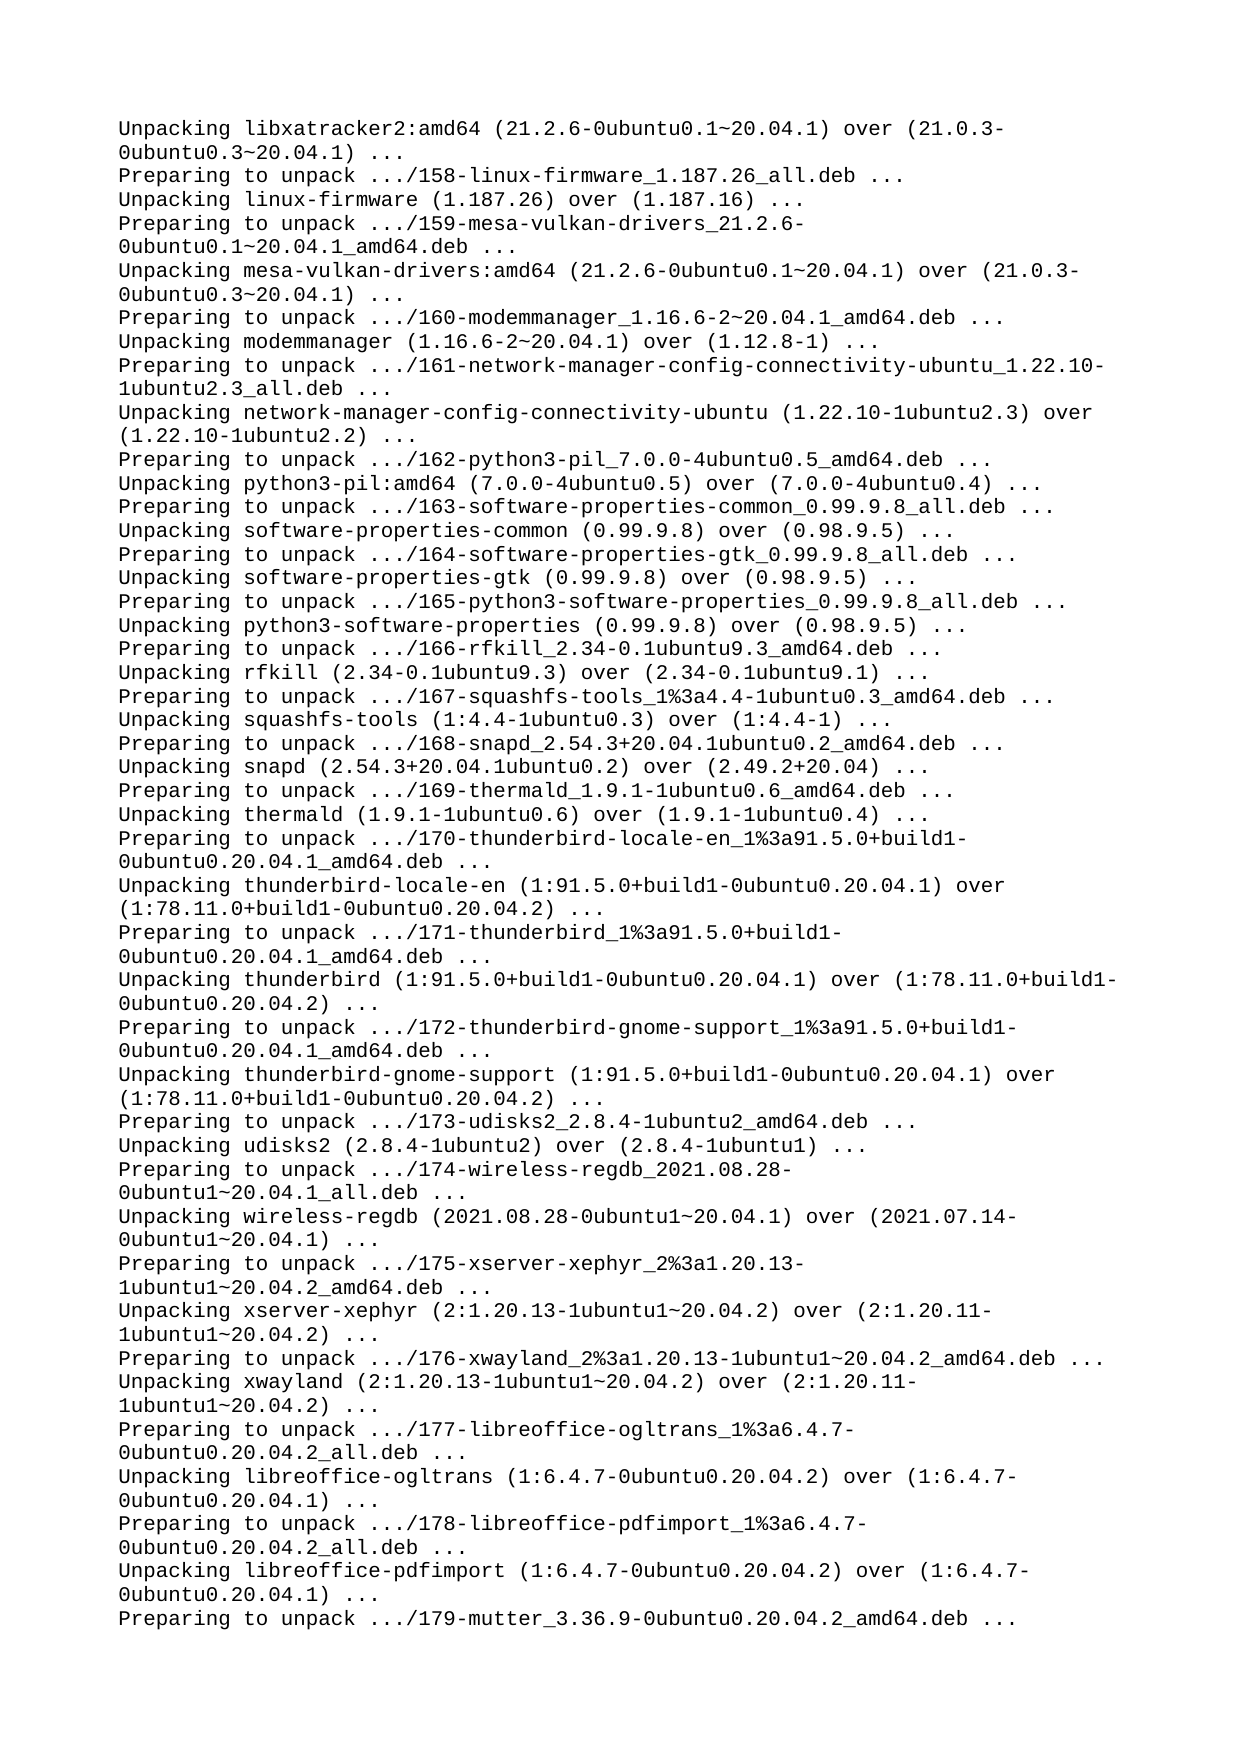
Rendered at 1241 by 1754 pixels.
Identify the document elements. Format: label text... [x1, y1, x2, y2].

text Unpacking python3-pil:amd64 (7.0.0-4ubuntu0.5) over (7.0.0-4ubuntu0.4) ... [118, 473, 1122, 496]
text Unpacking libreoffice-ogltrans (1:6.4.7-0ubuntu0.20.04.2) over (1:6.4.7-0ubuntu0.20.04.1) ... [118, 1466, 1122, 1513]
text Preparing to unpack .../164-software-properties-gtk_0.99.9.8_all.deb ... [118, 544, 1122, 567]
text Unpacking libreoffice-pdfimport (1:6.4.7-0ubuntu0.20.04.2) over (1:6.4.7-0ubuntu0.20.04.1) ... [118, 1561, 1122, 1608]
text Preparing to unpack .../166-rfkill_2.34-0.1ubuntu9.3_amd64.deb ... [118, 638, 1122, 662]
text Unpacking network-manager-config-connectivity-ubuntu (1.22.10-1ubuntu2.3) over (1.22.10-1ubuntu2.2) ... [118, 402, 1122, 449]
text Preparing to unpack .../168-snapd_2.54.3+20.04.1ubuntu0.2_amd64.deb ... [118, 733, 1122, 757]
text Preparing to unpack .../179-mutter_3.36.9-0ubuntu0.20.04.2_amd64.deb ... [118, 1608, 1122, 1631]
text Unpacking linux-firmware (1.187.26) over (1.187.16) ... [118, 189, 1122, 213]
text Preparing to unpack .../167-squashfs-tools_1%3a4.4-1ubuntu0.3_amd64.deb ... [118, 686, 1122, 709]
text Unpacking thunderbird (1:91.5.0+build1-0ubuntu0.20.04.1) over (1:78.11.0+build1-0ubuntu0.20.04.2) ... [118, 969, 1122, 1017]
text Preparing to unpack .../172-thunderbird-gnome-support_1%3a91.5.0+build1-0ubuntu0.20.04.1_amd64.deb ... [118, 1017, 1122, 1064]
text Unpacking software-properties-gtk (0.99.9.8) over (0.98.9.5) ... [118, 567, 1122, 591]
text Unpacking libxatracker2:amd64 (21.2.6-0ubuntu0.1~20.04.1) over (21.0.3-0ubuntu0.3~20.04.1) ... [118, 118, 1122, 165]
text Preparing to unpack .../176-xwayland_2%3a1.20.13-1ubuntu1~20.04.2_amd64.deb ... [118, 1348, 1122, 1371]
text Unpacking python3-software-properties (0.99.9.8) over (0.98.9.5) ... [118, 615, 1122, 638]
text Unpacking thunderbird-gnome-support (1:91.5.0+build1-0ubuntu0.20.04.1) over (1:78.11.0+build1-0ubuntu0.20.04.2) ... [118, 1064, 1122, 1111]
text Preparing to unpack .../161-network-manager-config-connectivity-ubuntu_1.22.10-1ubuntu2.3_all.deb ... [118, 354, 1122, 402]
text Preparing to unpack .../162-python3-pil_7.0.0-4ubuntu0.5_amd64.deb ... [118, 449, 1122, 473]
text Preparing to unpack .../159-mesa-vulkan-drivers_21.2.6-0ubuntu0.1~20.04.1_amd64.deb ... [118, 213, 1122, 260]
text Unpacking xserver-xephyr (2:1.20.13-1ubuntu1~20.04.2) over (2:1.20.11-1ubuntu1~20.04.2) ... [118, 1300, 1122, 1348]
text Preparing to unpack .../174-wireless-regdb_2021.08.28-0ubuntu1~20.04.1_all.deb ... [118, 1158, 1122, 1206]
text Preparing to unpack .../177-libreoffice-ogltrans_1%3a6.4.7-0ubuntu0.20.04.2_all.deb ... [118, 1419, 1122, 1466]
text Preparing to unpack .../175-xserver-xephyr_2%3a1.20.13-1ubuntu1~20.04.2_amd64.deb ... [118, 1253, 1122, 1300]
text Preparing to unpack .../169-thermald_1.9.1-1ubuntu0.6_amd64.deb ... [118, 780, 1122, 804]
text Preparing to unpack .../160-modemmanager_1.16.6-2~20.04.1_amd64.deb ... [118, 307, 1122, 331]
text Unpacking software-properties-common (0.99.9.8) over (0.98.9.5) ... [118, 520, 1122, 544]
text Unpacking udisks2 (2.8.4-1ubuntu2) over (2.8.4-1ubuntu1) ... [118, 1135, 1122, 1158]
text Preparing to unpack .../173-udisks2_2.8.4-1ubuntu2_amd64.deb ... [118, 1111, 1122, 1135]
text Unpacking wireless-regdb (2021.08.28-0ubuntu1~20.04.1) over (2021.07.14-0ubuntu1~20.04.1) ... [118, 1206, 1122, 1253]
text Unpacking modemmanager (1.16.6-2~20.04.1) over (1.12.8-1) ... [118, 331, 1122, 354]
text Unpacking squashfs-tools (1:4.4-1ubuntu0.3) over (1:4.4-1) ... [118, 709, 1122, 733]
text Unpacking mesa-vulkan-drivers:amd64 (21.2.6-0ubuntu0.1~20.04.1) over (21.0.3-0ubuntu0.3~20.04.1) ... [118, 260, 1122, 307]
text Preparing to unpack .../171-thunderbird_1%3a91.5.0+build1-0ubuntu0.20.04.1_amd64.deb ... [118, 922, 1122, 969]
text Unpacking xwayland (2:1.20.13-1ubuntu1~20.04.2) over (2:1.20.11-1ubuntu1~20.04.2) ... [118, 1371, 1122, 1419]
text Preparing to unpack .../170-thunderbird-locale-en_1%3a91.5.0+build1-0ubuntu0.20.04.1_amd64.deb ... [118, 827, 1122, 875]
text Unpacking thermald (1.9.1-1ubuntu0.6) over (1.9.1-1ubuntu0.4) ... [118, 804, 1122, 827]
text Unpacking rfkill (2.34-0.1ubuntu9.3) over (2.34-0.1ubuntu9.1) ... [118, 662, 1122, 686]
text Preparing to unpack .../158-linux-firmware_1.187.26_all.deb ... [118, 165, 1122, 189]
text Preparing to unpack .../163-software-properties-common_0.99.9.8_all.deb ... [118, 496, 1122, 520]
text Unpacking snapd (2.54.3+20.04.1ubuntu0.2) over (2.49.2+20.04) ... [118, 757, 1122, 780]
text Preparing to unpack .../165-python3-software-properties_0.99.9.8_all.deb ... [118, 591, 1122, 615]
text Preparing to unpack .../178-libreoffice-pdfimport_1%3a6.4.7-0ubuntu0.20.04.2_all.deb ... [118, 1513, 1122, 1561]
text Unpacking thunderbird-locale-en (1:91.5.0+build1-0ubuntu0.20.04.1) over (1:78.11.0+build1-0ubuntu0.20.04.2) ... [118, 875, 1122, 922]
